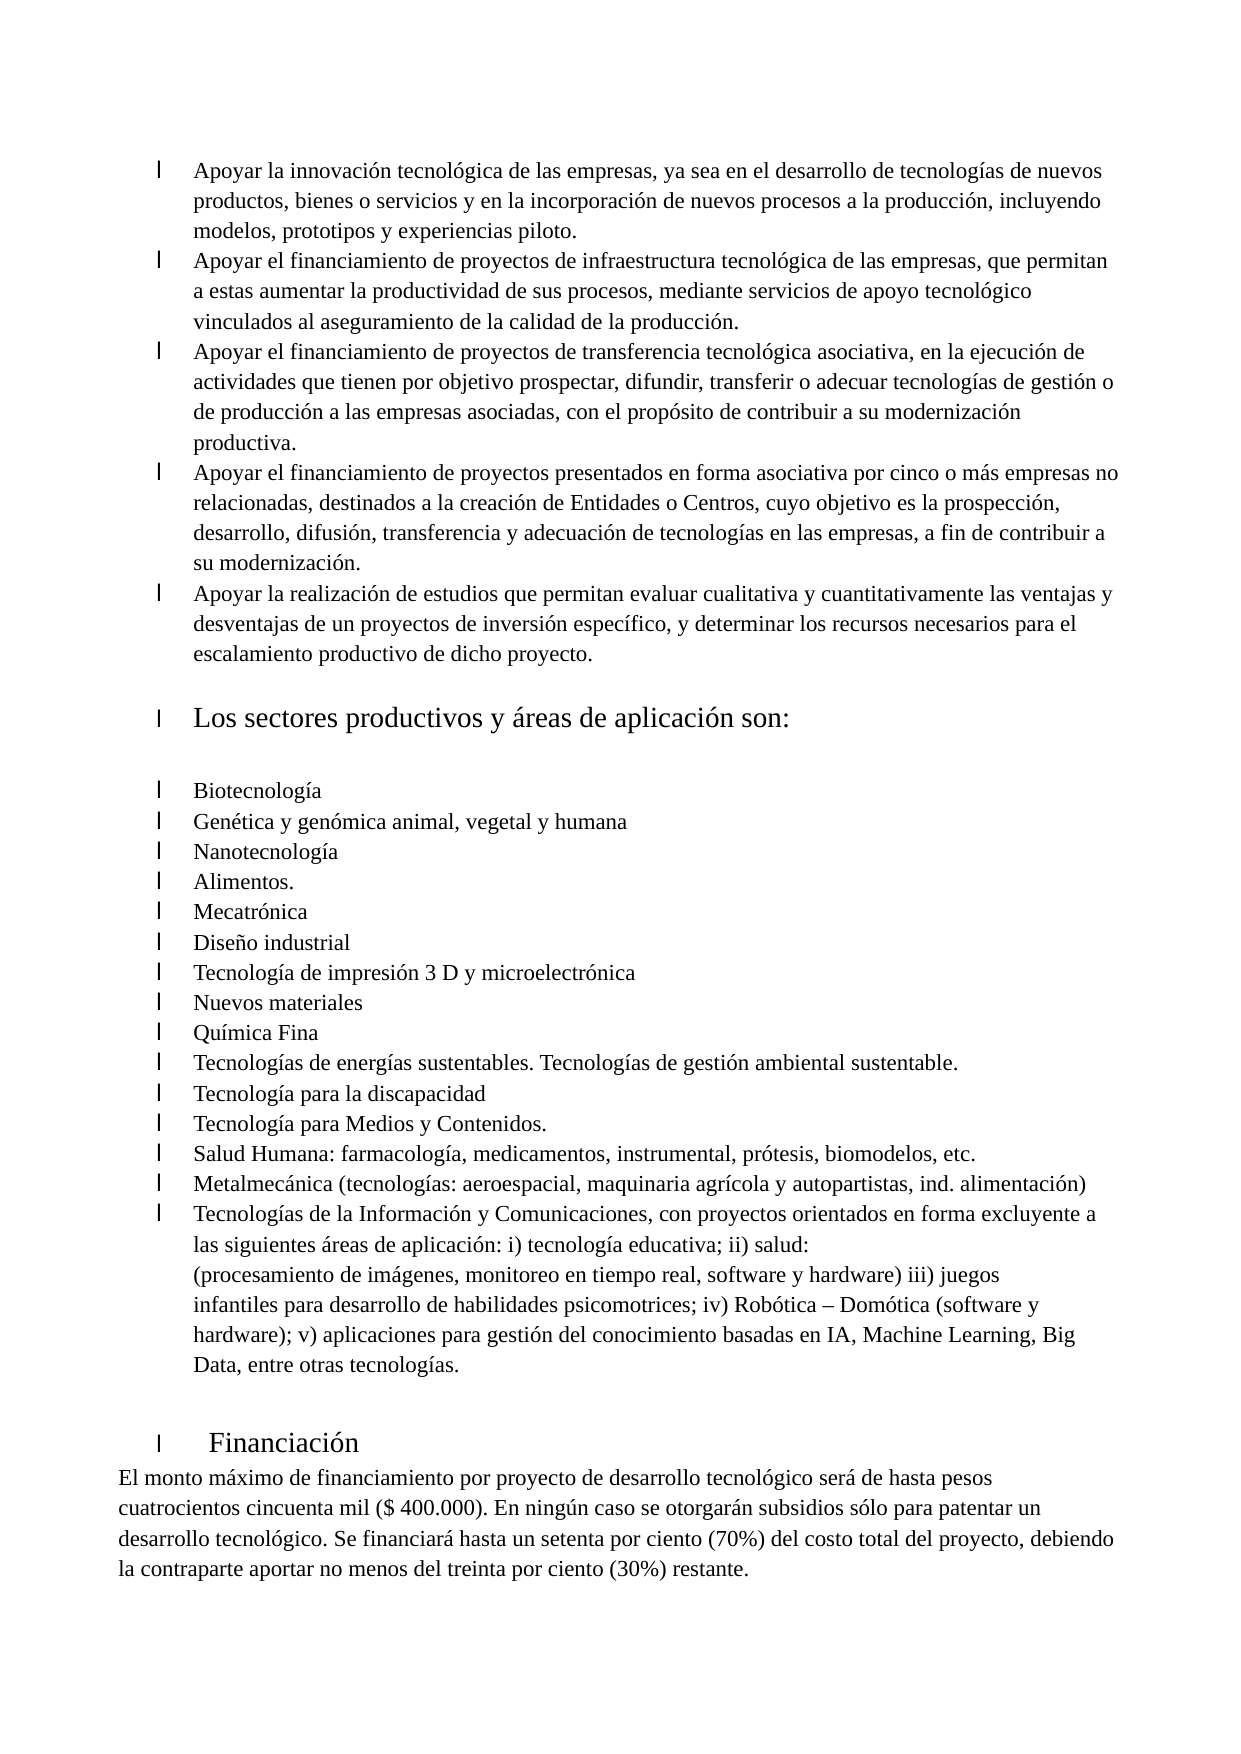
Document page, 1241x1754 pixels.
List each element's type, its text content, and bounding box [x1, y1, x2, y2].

text El monto máximo de financiamiento por proyecto de desarrollo tecnológico será de hasta pesos [118, 1464, 1122, 1491]
list Apoyar el financiamiento de proyectos de infraestructura tecnológica de las empresas, que permitan a estas aumentar la productividad de sus procesos, mediante servicios de apoyo tecnológico vinculados al aseguramiento de la calidad de la producción. [156, 247, 1122, 334]
list Salud Humana: farmacología, medicamentos, instrumental, prótesis, biomodelos, etc. [156, 1140, 1122, 1166]
list Tecnologías de energías sustentables. Tecnologías de gestión ambiental sustentable. [156, 1049, 1122, 1076]
text (procesamiento de imágenes, monitoreo en tiempo real, software y hardware) iii) juegos [193, 1261, 1122, 1287]
list Biotecnología [156, 777, 1122, 804]
list Tecnología de impresión 3 D y microelectrónica [156, 959, 1122, 985]
list Diseño industrial [156, 928, 1122, 955]
list Financiación [156, 1423, 1122, 1459]
list Mecatrónica [156, 898, 1122, 925]
list Nuevos materiales [156, 989, 1122, 1015]
list Alimentos. [156, 868, 1122, 894]
list Apoyar la realización de estudios que permitan evaluar cualitativa y cuantitativamente las ventajas y desventajas de un proyectos de inversión específico, y determinar los recursos necesarios para el escalamiento productivo de dicho proyecto. [156, 579, 1122, 666]
list Apoyar el financiamiento de proyectos de transferencia tecnológica asociativa, en la ejecución de actividades que tienen por objetivo prospectar, difundir, transferir o adecuar tecnologías de gestión o de producción a las empresas asociadas, con el propósito de contribuir a su modernización productiva. [156, 338, 1122, 455]
list Nanotecnología [156, 838, 1122, 864]
list Tecnología para la discapacidad [156, 1079, 1122, 1106]
text cuatrocientos cincuenta mil ($ 400.000). En ningún caso se otorgarán subsidios sólo para patentar un desarrollo tecnológico. Se financiará hasta un setenta por ciento (70%) del costo total del proyecto, debiendo la contraparte aportar no menos del treinta por ciento (30%) restante. [118, 1494, 1122, 1581]
list Tecnología para Medios y Contenidos. [156, 1110, 1122, 1136]
list Metalmecánica (tecnologías: aeroespacial, maquinaria agrícola y autopartistas, ind. alimentación) [156, 1170, 1122, 1197]
list Tecnologías de la Información y Comunicaciones, con proyectos orientados en forma excluyente a las siguientes áreas de aplicación: i) tecnología educativa; ii) salud: [156, 1200, 1122, 1257]
list Genética y genómica animal, vegetal y humana [156, 808, 1122, 834]
list Apoyar la innovación tecnológica de las empresas, ya sea en el desarrollo de tecnologías de nuevos productos, bienes o servicios y en la incorporación de nuevos procesos a la producción, incluyendo modelos, prototipos y experiencias piloto. [156, 157, 1122, 243]
list Apoyar el financiamiento de proyectos presentados en forma asociativa por cinco o más empresas no relacionadas, destinados a la creación de Entidades o Centros, cuyo objetivo es la prospección, desarrollo, difusión, transferencia y adecuación de tecnologías en las empresas, a fin de contribuir a su modernización. [156, 459, 1122, 576]
text infantiles para desarrollo de habilidades psicomotrices; iv) Robótica – Domótica (software y hardware); v) aplicaciones para gestión del conocimiento basadas en IA, Machine Learning, Big Data, entre otras tecnologías. [193, 1291, 1122, 1378]
list Química Fina [156, 1019, 1122, 1046]
list Los sectores productivos y áreas de aplicación son: [156, 700, 1122, 734]
